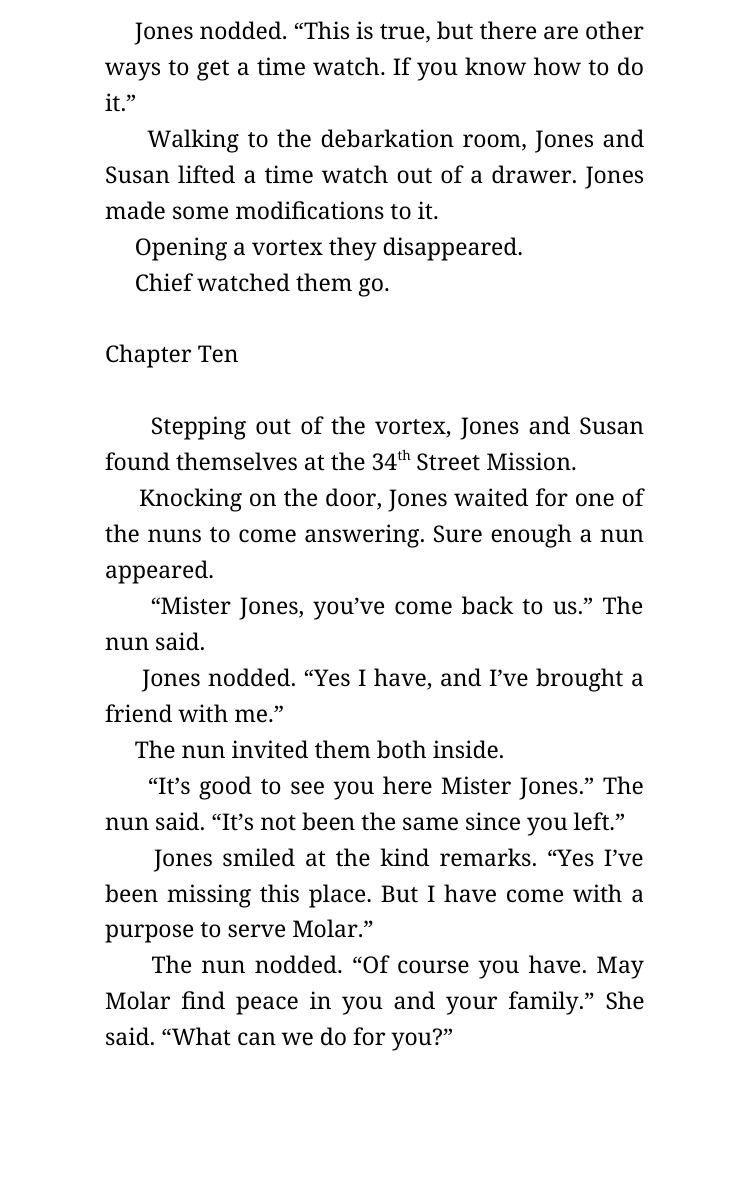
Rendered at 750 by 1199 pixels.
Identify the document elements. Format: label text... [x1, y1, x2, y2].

text Knocking on the door, Jones waited for one of the nuns to come answering. Sure enough a nun appeared. [105, 482, 645, 585]
text Jones nodded. “Yes I have, and I’ve brought a friend with me.” [105, 662, 645, 729]
text Chapter Ten [105, 338, 645, 370]
text Chief watched them go. [105, 267, 645, 298]
text Jones nodded. “This is true, but there are other ways to get a time watch. If you know how to do it.” [105, 15, 645, 118]
text Stepping out of the vortex, Jones and Susan found themselves at the 34th Street Mission. [105, 410, 645, 477]
text The nun invited them both inside. [105, 734, 645, 765]
text “It’s good to see you here Mister Jones.” The nun said. “It’s not been the same since you left.” [105, 770, 645, 837]
text The nun nodded. “Of course you have. May Molar find peace in you and your family.” She said. “What can we do for you?” [105, 949, 645, 1052]
text Opening a vortex they disappeared. [105, 231, 645, 262]
text Jones smiled at the kind remarks. “Yes I’ve been missing this place. But I have come with a purpose to serve Molar.” [105, 842, 645, 945]
text “Mister Jones, you’ve come back to us.” The nun said. [105, 590, 645, 657]
text Walking to the debarkation room, Jones and Susan lifted a time watch out of a drawer. Jones made some modifications to it. [105, 123, 645, 226]
